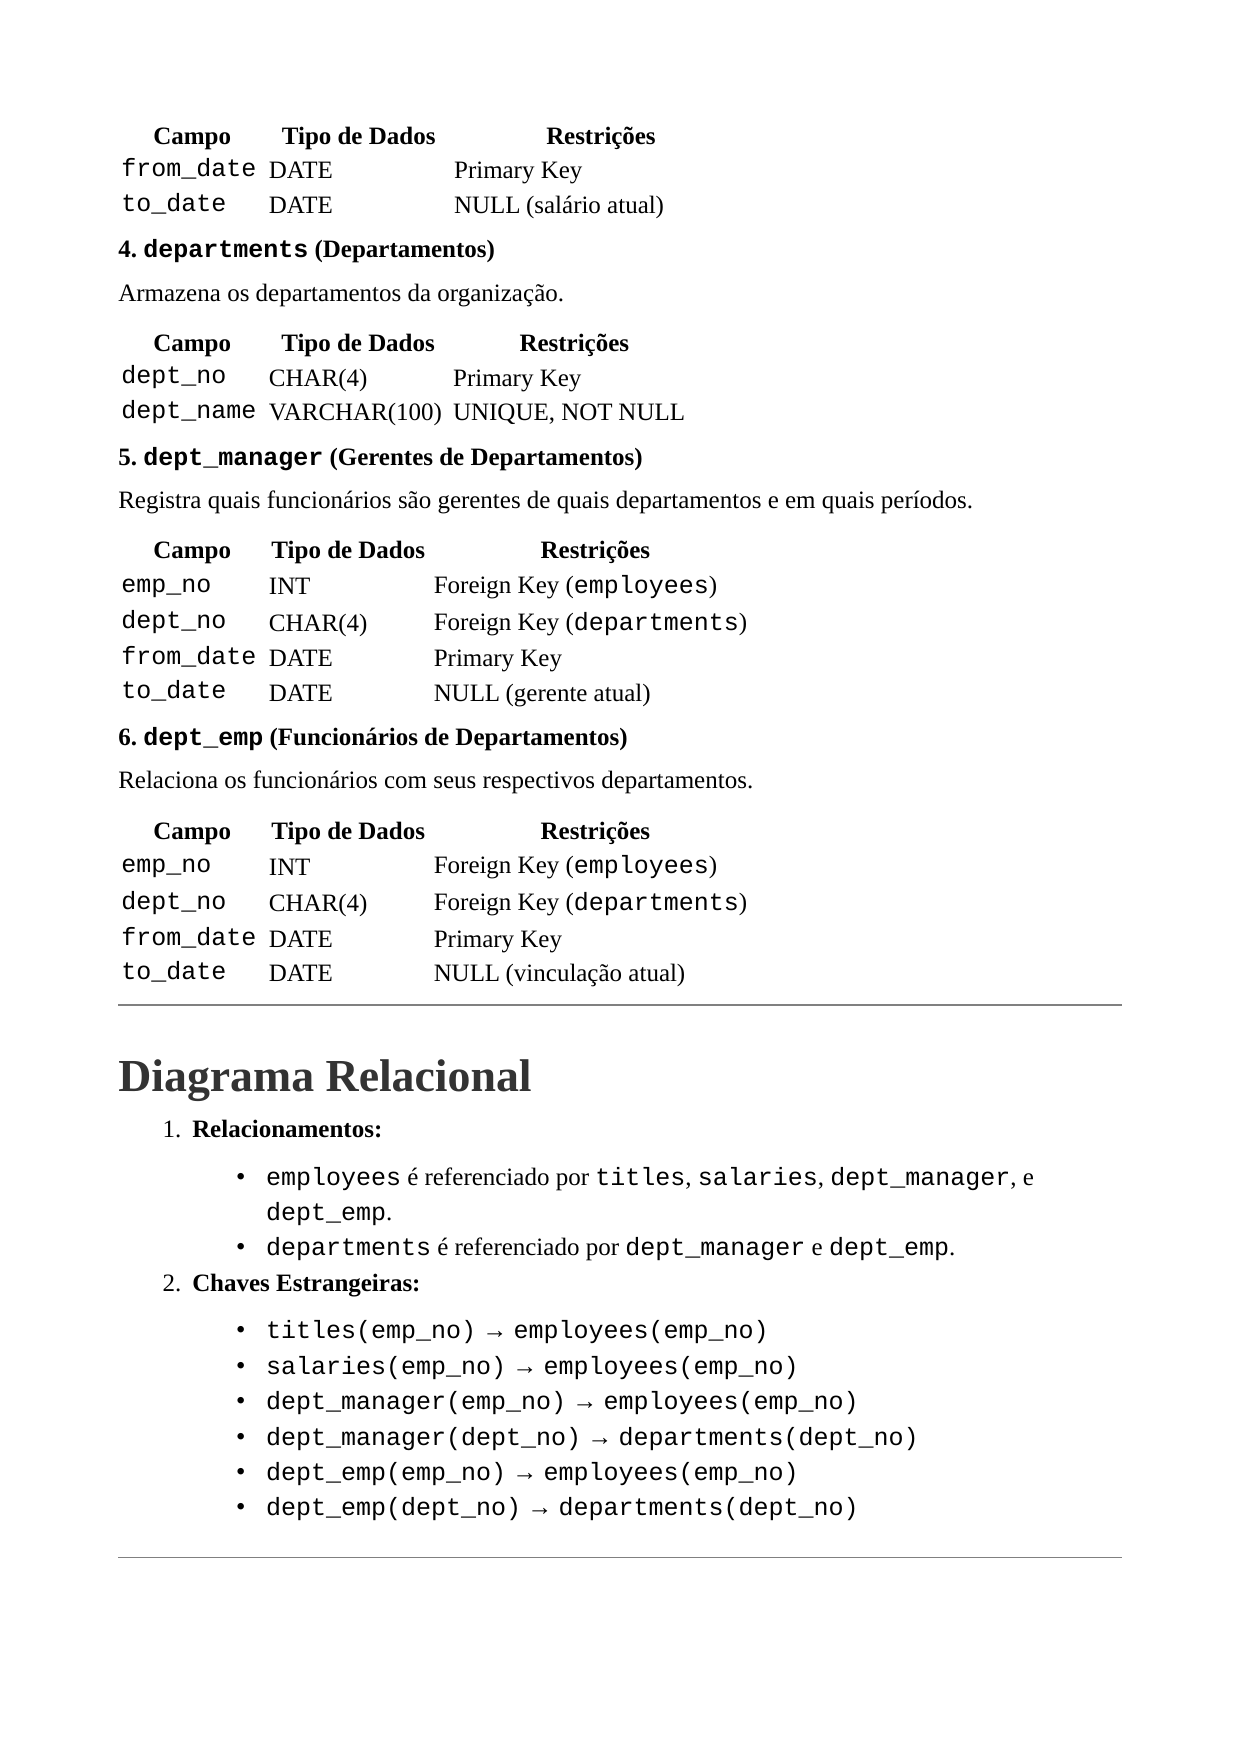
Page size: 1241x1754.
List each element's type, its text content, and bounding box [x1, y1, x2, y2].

table_cell NULL (salário atual) [451, 187, 750, 222]
table_header Tipo de Dados [266, 118, 451, 153]
text Relaciona os funcionários com seus respectivos departamentos. [118, 765, 1122, 794]
table_cell Primary Key [431, 921, 760, 956]
table_header Restrições [431, 813, 760, 848]
table_header Campo [118, 813, 266, 848]
list dept_emp(dept_no) → departments(dept_no) [236, 1492, 1122, 1523]
table_cell Foreign Key (departments) [431, 604, 760, 640]
table_cell Foreign Key (employees) [431, 567, 760, 604]
table_cell Primary Key [451, 153, 750, 187]
table_cell from_date [118, 921, 266, 956]
table_cell INT [266, 567, 431, 604]
list titles(emp_no) → employees(emp_no) [236, 1315, 1122, 1346]
table_cell Foreign Key (employees) [431, 848, 760, 884]
list dept_emp(emp_no) → employees(emp_no) [236, 1457, 1122, 1488]
list Relacionamentos: [162, 1114, 1122, 1143]
table_cell Primary Key [431, 640, 760, 675]
table_cell Foreign Key (departments) [431, 884, 760, 921]
table_cell Primary Key [450, 360, 698, 394]
table_cell dept_no [118, 884, 266, 921]
table_cell dept_name [118, 395, 266, 429]
table_cell DATE [266, 187, 451, 222]
table_header Restrições [431, 533, 760, 567]
table_header Tipo de Dados [266, 533, 431, 567]
table_cell UNIQUE, NOT NULL [450, 395, 698, 429]
table_cell from_date [118, 640, 266, 675]
table_cell CHAR(4) [266, 884, 431, 921]
table_header Campo [118, 325, 266, 360]
text Armazena os departamentos da organização. [118, 278, 1122, 306]
table_cell VARCHAR(100) [266, 395, 450, 429]
list employees é referenciado por titles, salaries, dept_manager, e dept_emp. [236, 1162, 1122, 1228]
list dept_manager(dept_no) → departments(dept_no) [236, 1422, 1122, 1452]
table_cell to_date [118, 675, 266, 709]
table_cell to_date [118, 956, 266, 990]
subtitle 4. departments (Departamentos) [118, 234, 1122, 265]
subtitle 6. dept_emp (Funcionários de Departamentos) [118, 722, 1122, 753]
list dept_manager(emp_no) → employees(emp_no) [236, 1386, 1122, 1417]
list Chaves Estrangeiras: [162, 1268, 1122, 1296]
table_header Tipo de Dados [266, 813, 431, 848]
list salaries(emp_no) → employees(emp_no) [236, 1351, 1122, 1382]
table_cell to_date [118, 187, 266, 222]
table_cell CHAR(4) [266, 604, 431, 640]
subtitle 5. dept_manager (Gerentes de Departamentos) [118, 442, 1122, 472]
table_cell DATE [266, 921, 431, 956]
table_cell DATE [266, 153, 451, 187]
table_header Tipo de Dados [266, 325, 450, 360]
subtitle Diagrama Relacional [118, 1049, 1122, 1102]
table_cell emp_no [118, 848, 266, 884]
table_cell dept_no [118, 604, 266, 640]
table_header Restrições [450, 325, 698, 360]
table_cell DATE [266, 956, 431, 990]
table_cell NULL (vinculação atual) [431, 956, 760, 990]
table_cell dept_no [118, 360, 266, 394]
table_cell INT [266, 848, 431, 884]
table_header Restrições [451, 118, 750, 153]
text Registra quais funcionários são gerentes de quais departamentos e em quais períodos. [118, 485, 1122, 514]
table_cell DATE [266, 675, 431, 709]
table_cell DATE [266, 640, 431, 675]
table_cell emp_no [118, 567, 266, 604]
list departments é referenciado por dept_manager e dept_emp. [236, 1232, 1122, 1263]
table_cell from_date [118, 153, 266, 187]
table_header Campo [118, 118, 266, 153]
table_cell CHAR(4) [266, 360, 450, 394]
table_cell NULL (gerente atual) [431, 675, 760, 709]
table_header Campo [118, 533, 266, 567]
